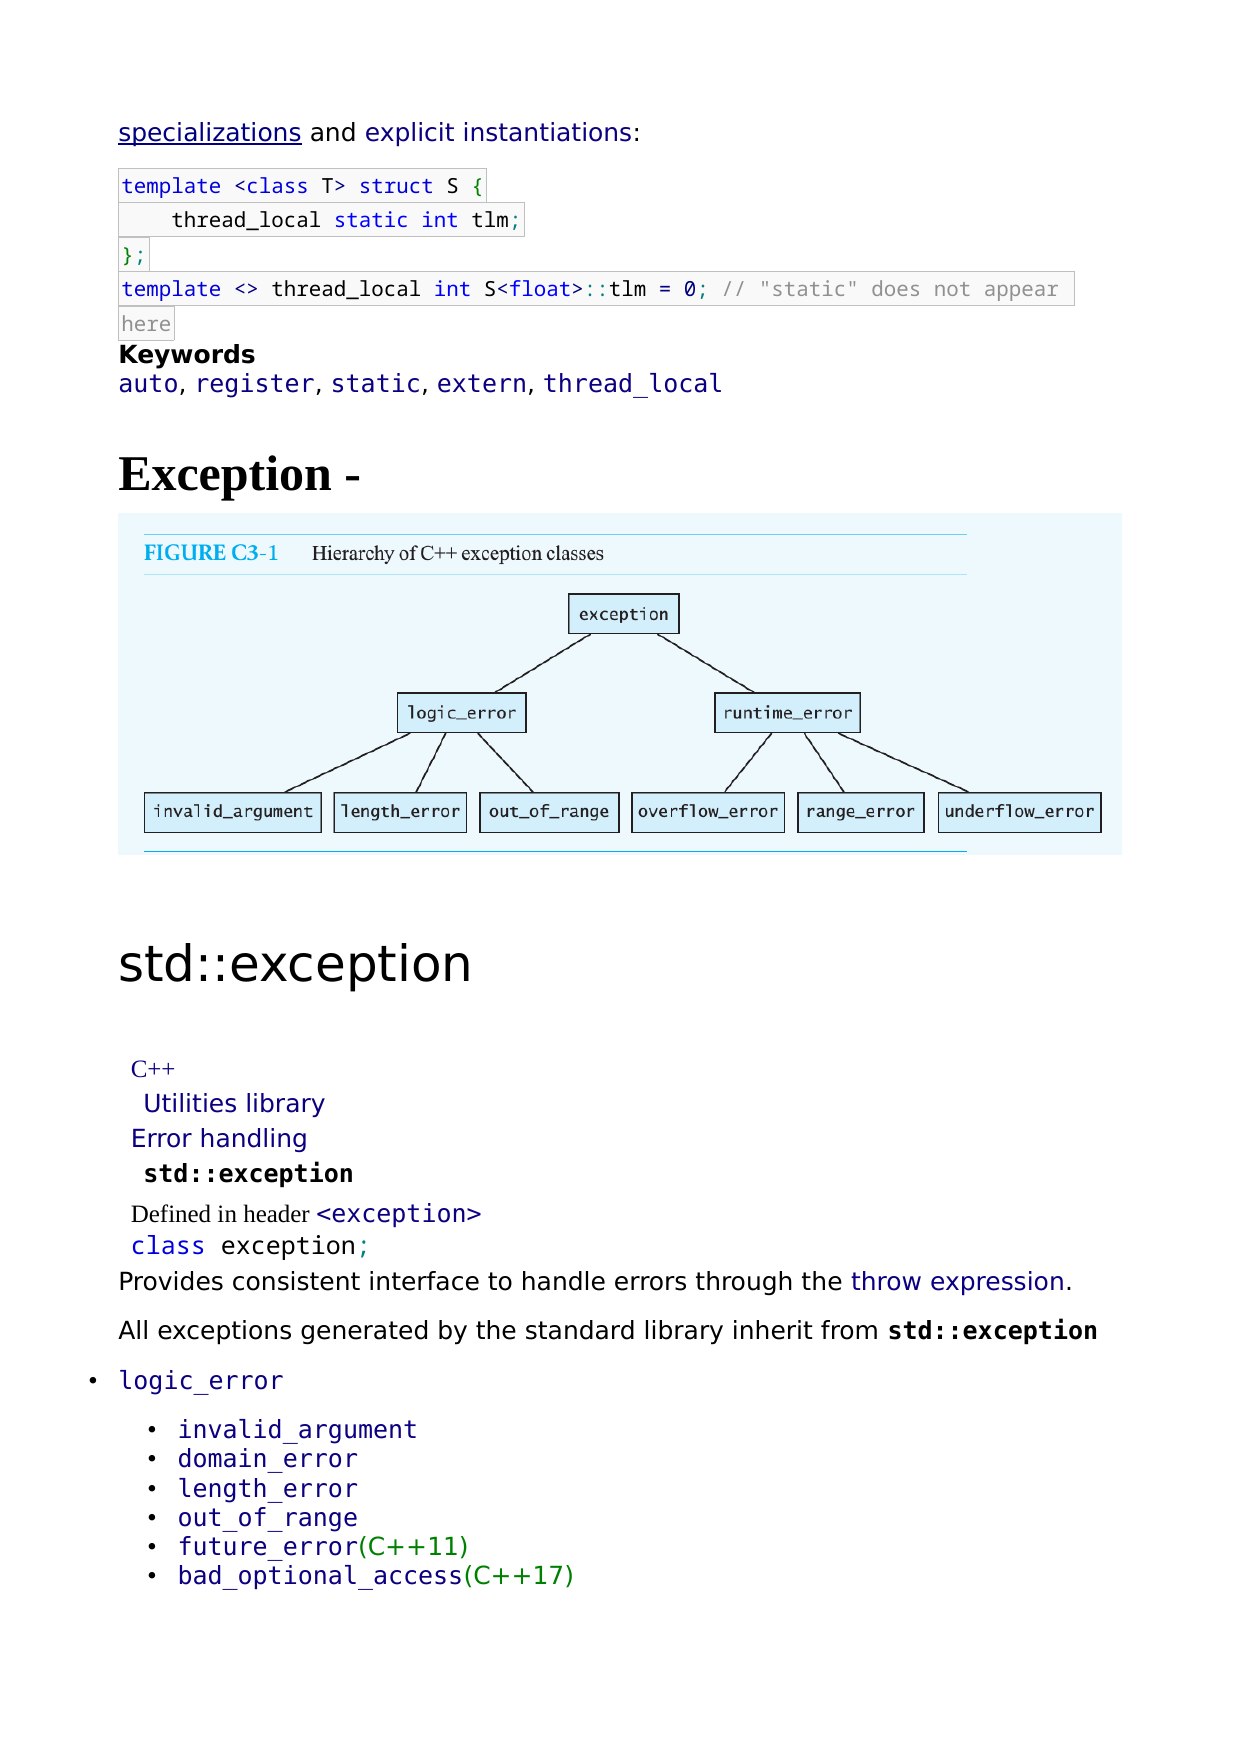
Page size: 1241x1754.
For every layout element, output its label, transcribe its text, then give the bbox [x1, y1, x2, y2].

text Provides consistent interface to handle errors through the throw expression. [118, 1267, 1122, 1296]
subtitle Keywords [118, 340, 1122, 369]
table_cell [494, 1262, 506, 1267]
list out_of_range [177, 1503, 1122, 1532]
table_header [506, 1199, 522, 1228]
text C++ [118, 1054, 1122, 1089]
text [150, 237, 1122, 271]
text template <> thread_local int S<float>::tlm = 0; // "static" does not appear here [175, 271, 1122, 340]
text Error handling [118, 1124, 1122, 1158]
list invalid_argument [177, 1416, 1122, 1445]
picture [118, 513, 1123, 855]
table_cell [131, 1262, 494, 1267]
list logic_error [118, 1366, 1122, 1395]
list bad_optional_access(C++17) [177, 1561, 1122, 1591]
text [525, 202, 1122, 237]
list length_error [177, 1474, 1122, 1503]
table_header Defined in header <exception> [131, 1199, 494, 1228]
text template <> thread_local int S<float>::tlm = 0; // "static" does not appear here [119, 307, 174, 340]
text All exceptions generated by the standard library inherit from std::exception [118, 1316, 1122, 1346]
table_cell [506, 1262, 522, 1267]
list future_error(C++11) [177, 1532, 1122, 1561]
list domain_error [177, 1445, 1122, 1474]
text template <> thread_local int S<float>::tlm = 0; // "static" does not appear here [119, 272, 1074, 305]
text auto, register, static, extern, thread_local [118, 369, 1122, 398]
subtitle Exception - [118, 444, 1122, 501]
text template <class T> struct S { [119, 169, 486, 202]
text std::exception [118, 1159, 1122, 1193]
table_header [494, 1199, 506, 1228]
text Utilities library [118, 1089, 1122, 1123]
text }; [119, 238, 149, 271]
text thread_local static int tlm; [119, 203, 524, 236]
table_cell class exception; [131, 1228, 494, 1262]
text specializations and explicit instantiations: [118, 118, 1122, 147]
text [487, 168, 1122, 202]
subtitle std::exception [118, 934, 1122, 993]
table_cell [506, 1228, 522, 1262]
table_cell [494, 1228, 506, 1262]
